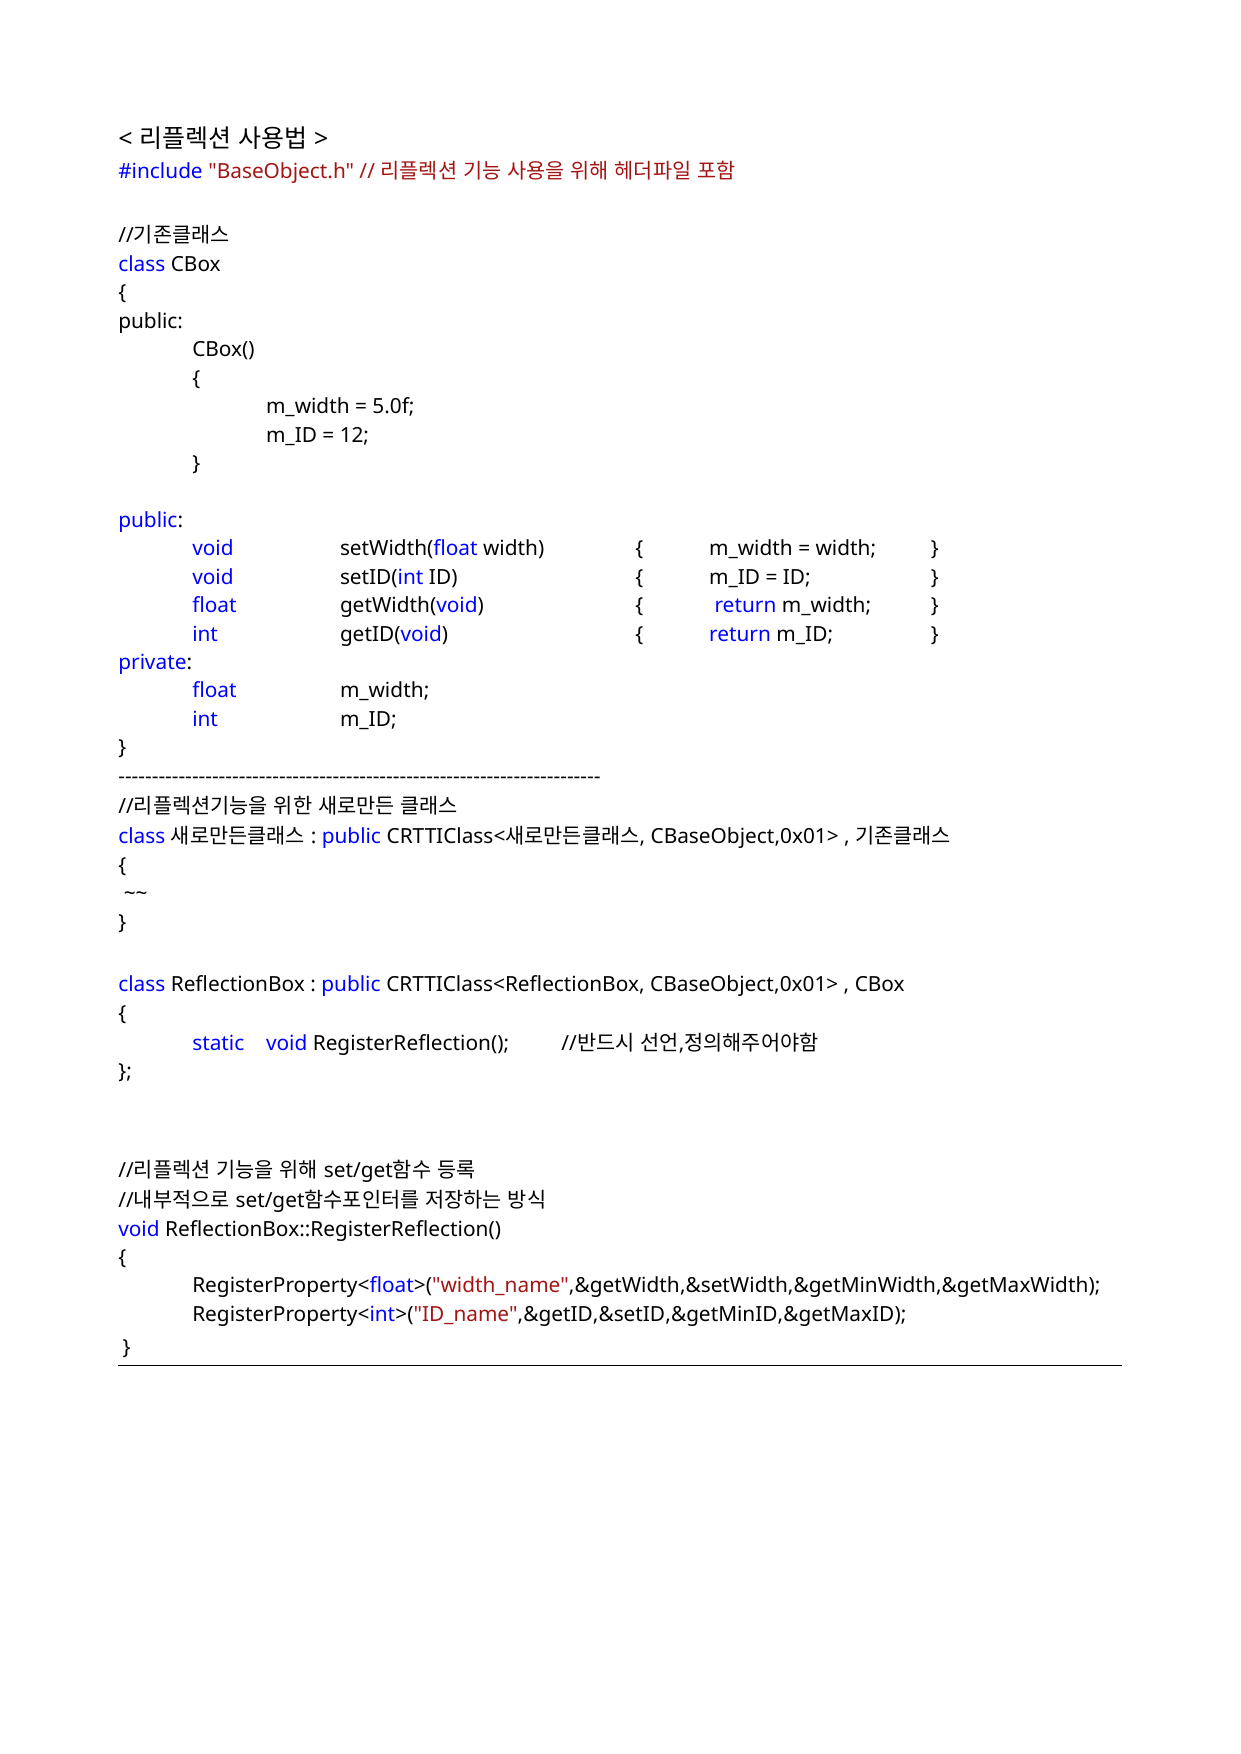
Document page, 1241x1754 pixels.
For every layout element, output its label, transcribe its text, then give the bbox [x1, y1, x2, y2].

text }; [118, 1057, 1122, 1085]
text static void RegisterReflection(); //반드시 선언,정의해주어야함 [118, 1026, 1122, 1057]
text public: [118, 306, 1122, 334]
text float getWidth(void) { return m_width; } [118, 590, 1122, 619]
text //기존클래스 [118, 219, 1122, 249]
text < 리플렉션 사용법 > [118, 118, 1122, 154]
text void ReflectionBox::RegisterReflection() [118, 1214, 1122, 1242]
text RegisterProperty<float>("width_name",&getWidth,&setWidth,&getMinWidth,&getMaxWidth); [118, 1271, 1122, 1299]
text #include "BaseObject.h" // 리플렉션 기능 사용을 위해 헤더파일 포함 [118, 154, 1122, 185]
text class ReflectionBox : public CRTTIClass<ReflectionBox, CBaseObject,0x01> , CBox [118, 969, 1122, 998]
text { [118, 1242, 1122, 1271]
text { [118, 277, 1122, 306]
text } [118, 1327, 1122, 1365]
text m_width = 5.0f; [118, 391, 1122, 420]
text //내부적으로 set/get함수포인터를 저장하는 방식 [118, 1183, 1122, 1214]
text CBox() [118, 334, 1122, 363]
text { [118, 998, 1122, 1026]
text int getID(void) { return m_ID; } [118, 619, 1122, 647]
text void setWidth(float width) { m_width = width; } [118, 533, 1122, 562]
text ~~ [118, 878, 1122, 907]
text } [118, 448, 1122, 477]
text ------------------------------------------------------------------------ [118, 761, 1122, 789]
text //리플렉션 기능을 위해 set/get함수 등록 [118, 1153, 1122, 1183]
text class 새로만든클래스 : public CRTTIClass<새로만든클래스, CBaseObject,0x01> , 기존클래스 [118, 820, 1122, 850]
text { [118, 850, 1122, 878]
text int m_ID; [118, 704, 1122, 732]
text class CBox [118, 249, 1122, 277]
text public: [118, 505, 1122, 533]
text private: [118, 647, 1122, 676]
text void setID(int ID) { m_ID = ID; } [118, 562, 1122, 590]
text RegisterProperty<int>("ID_name",&getID,&setID,&getMinID,&getMaxID); [118, 1299, 1122, 1327]
text //리플렉션기능을 위한 새로만든 클래스 [118, 789, 1122, 820]
text { [118, 363, 1122, 391]
text } [118, 907, 1122, 935]
text m_ID = 12; [118, 420, 1122, 448]
text } [118, 732, 1122, 761]
text float m_width; [118, 676, 1122, 704]
